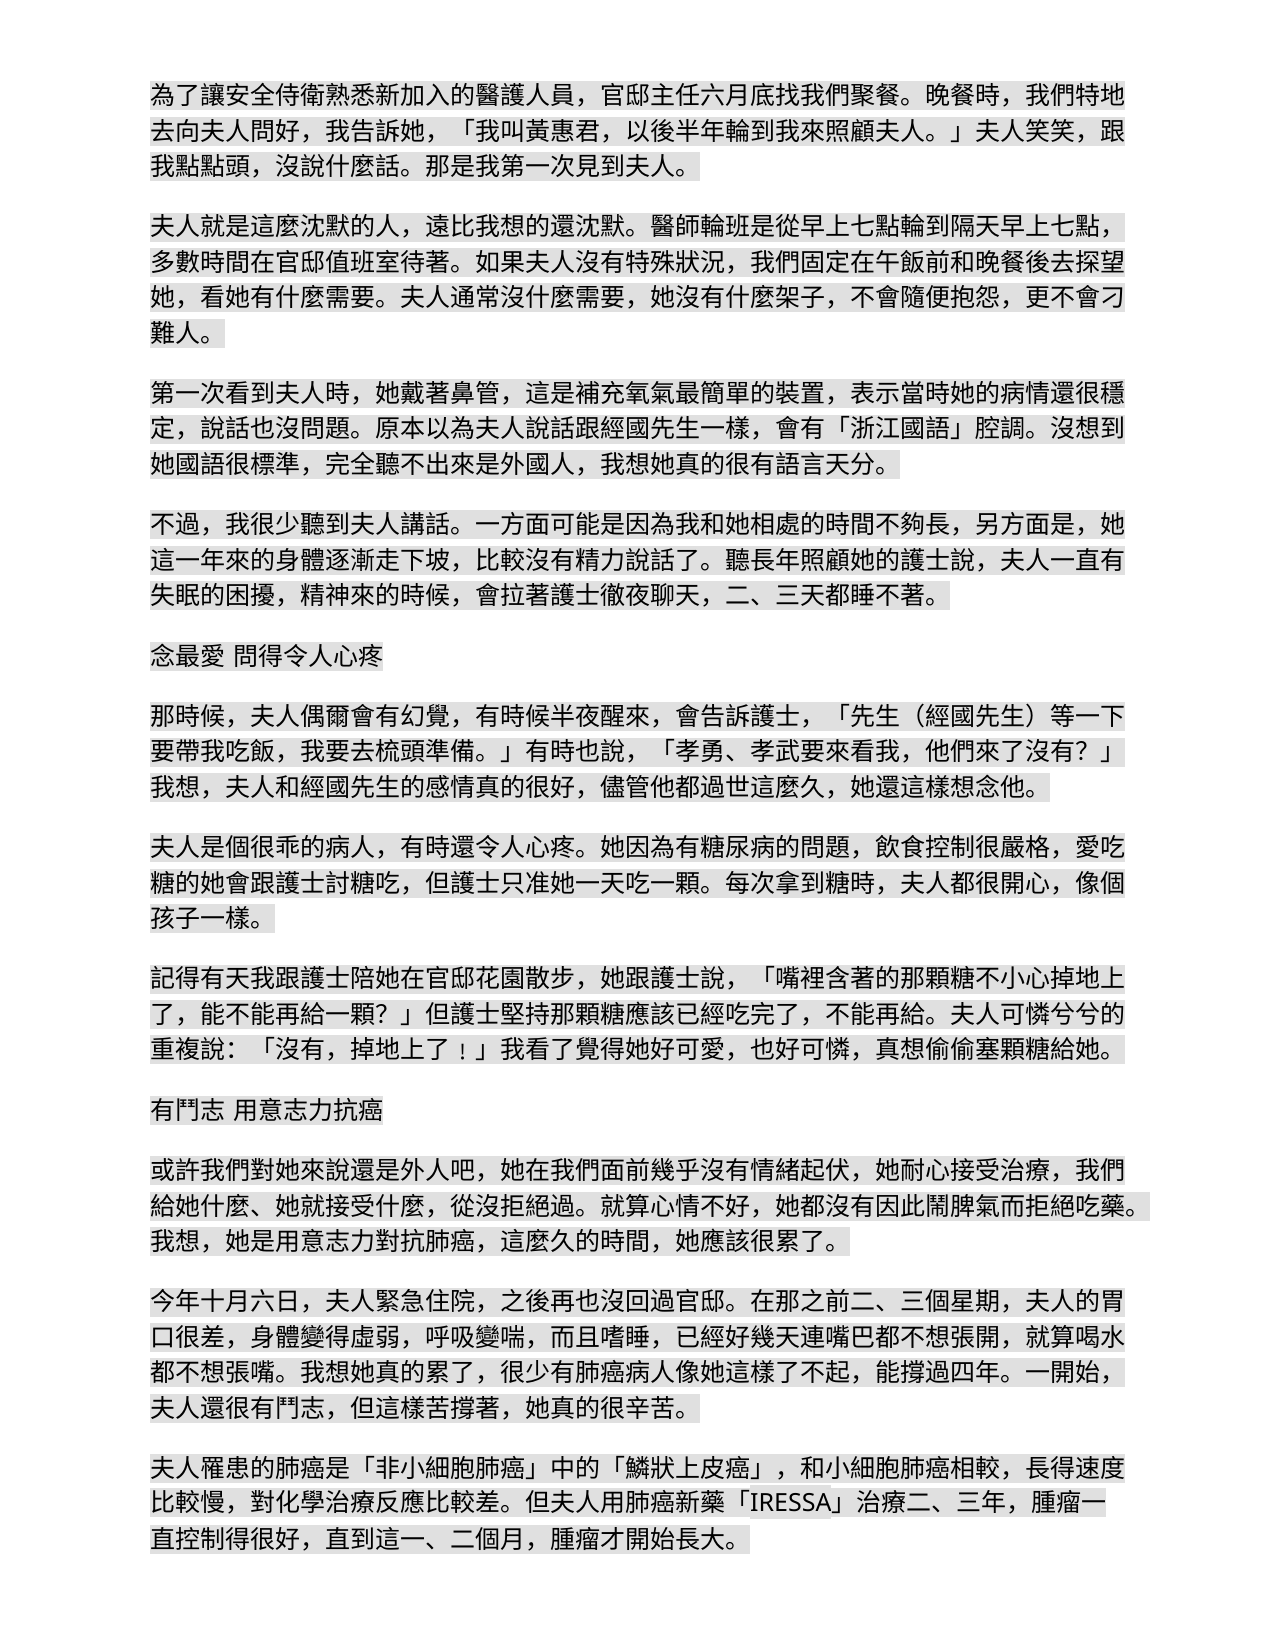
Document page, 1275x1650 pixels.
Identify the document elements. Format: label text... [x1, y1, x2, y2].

text 不過，我很少聽到夫人講話。一方面可能是因為我和她相處的時間不夠長，另方面是，她這一年來的身體逐漸走下坡，比較沒有精力說話了。聽長年照顧她的護士說，夫人一直有失眠的困擾，精神來的時候，會拉著護士徹夜聊天，二、三天都睡不著。 [150, 504, 1125, 610]
text 夫人是個很乖的病人，有時還令人心疼。她因為有糖尿病的問題，飲食控制很嚴格，愛吃糖的她會跟護士討糖吃，但護士只准她一天吃一顆。每次拿到糖時，夫人都很開心，像個孩子一樣。 [150, 827, 1125, 933]
text 今年十月六日，夫人緊急住院，之後再也沒回過官邸。在那之前二、三個星期，夫人的胃口很差，身體變得虛弱，呼吸變喘，而且嗜睡，已經好幾天連嘴巴都不想張開，就算喝水都不想張嘴。我想她真的累了，很少有肺癌病人像她這樣了不起，能撐過四年。一開始，夫人還很有鬥志，但這樣苦撐著，她真的很辛苦。 [150, 1281, 1125, 1423]
text 有鬥志 用意志力抗癌 [150, 1089, 1125, 1125]
text 或許我們對她來說還是外人吧，她在我們面前幾乎沒有情緒起伏，她耐心接受治療，我們給她什麼、她就接受什麼，從沒拒絕過。就算心情不好，她都沒有因此鬧脾氣而拒絕吃藥。我想，她是用意志力對抗肺癌，這麼久的時間，她應該很累了。 [150, 1150, 1125, 1256]
text 第一次看到夫人時，她戴著鼻管，這是補充氧氣最簡單的裝置，表示當時她的病情還很穩定，說話也沒問題。原本以為夫人說話跟經國先生一樣，會有「浙江國語」腔調。沒想到她國語很標準，完全聽不出來是外國人，我想她真的很有語言天分。 [150, 373, 1125, 479]
text 記得有天我跟護士陪她在官邸花園散步，她跟護士說，「嘴裡含著的那顆糖不小心掉地上了，能不能再給一顆？」但護士堅持那顆糖應該已經吃完了，不能再給。夫人可憐兮兮的重複說：「沒有，掉地上了﹗」我看了覺得她好可愛，也好可憐，真想偷偷塞顆糖給她。 [150, 958, 1125, 1064]
text 念最愛 問得令人心疼 [150, 635, 1125, 671]
text 夫人罹患的肺癌是「非小細胞肺癌」中的「鱗狀上皮癌」，和小細胞肺癌相較，長得速度比較慢，對化學治療反應比較差。但夫人用肺癌新藥「IRESSA」治療二、三年，腫瘤一直控制得很好，直到這一、二個月，腫瘤才開始長大。 [150, 1448, 1125, 1554]
text 為了讓安全侍衛熟悉新加入的醫護人員，官邸主任六月底找我們聚餐。晚餐時，我們特地去向夫人問好，我告訴她，「我叫黃惠君，以後半年輪到我來照顧夫人。」夫人笑笑，跟我點點頭，沒說什麼話。那是我第一次見到夫人。 [150, 75, 1125, 181]
text 那時候，夫人偶爾會有幻覺，有時候半夜醒來，會告訴護士，「先生（經國先生）等一下要帶我吃飯，我要去梳頭準備。」有時也說，「孝勇、孝武要來看我，他們來了沒有？」我想，夫人和經國先生的感情真的很好，儘管他都過世這麼久，她還這樣想念他。 [150, 696, 1125, 802]
text 夫人就是這麼沈默的人，遠比我想的還沈默。醫師輪班是從早上七點輪到隔天早上七點，多數時間在官邸值班室待著。如果夫人沒有特殊狀況，我們固定在午飯前和晚餐後去探望她，看她有什麼需要。夫人通常沒什麼需要，她沒有什麼架子，不會隨便抱怨，更不會刁難人。 [150, 206, 1125, 348]
